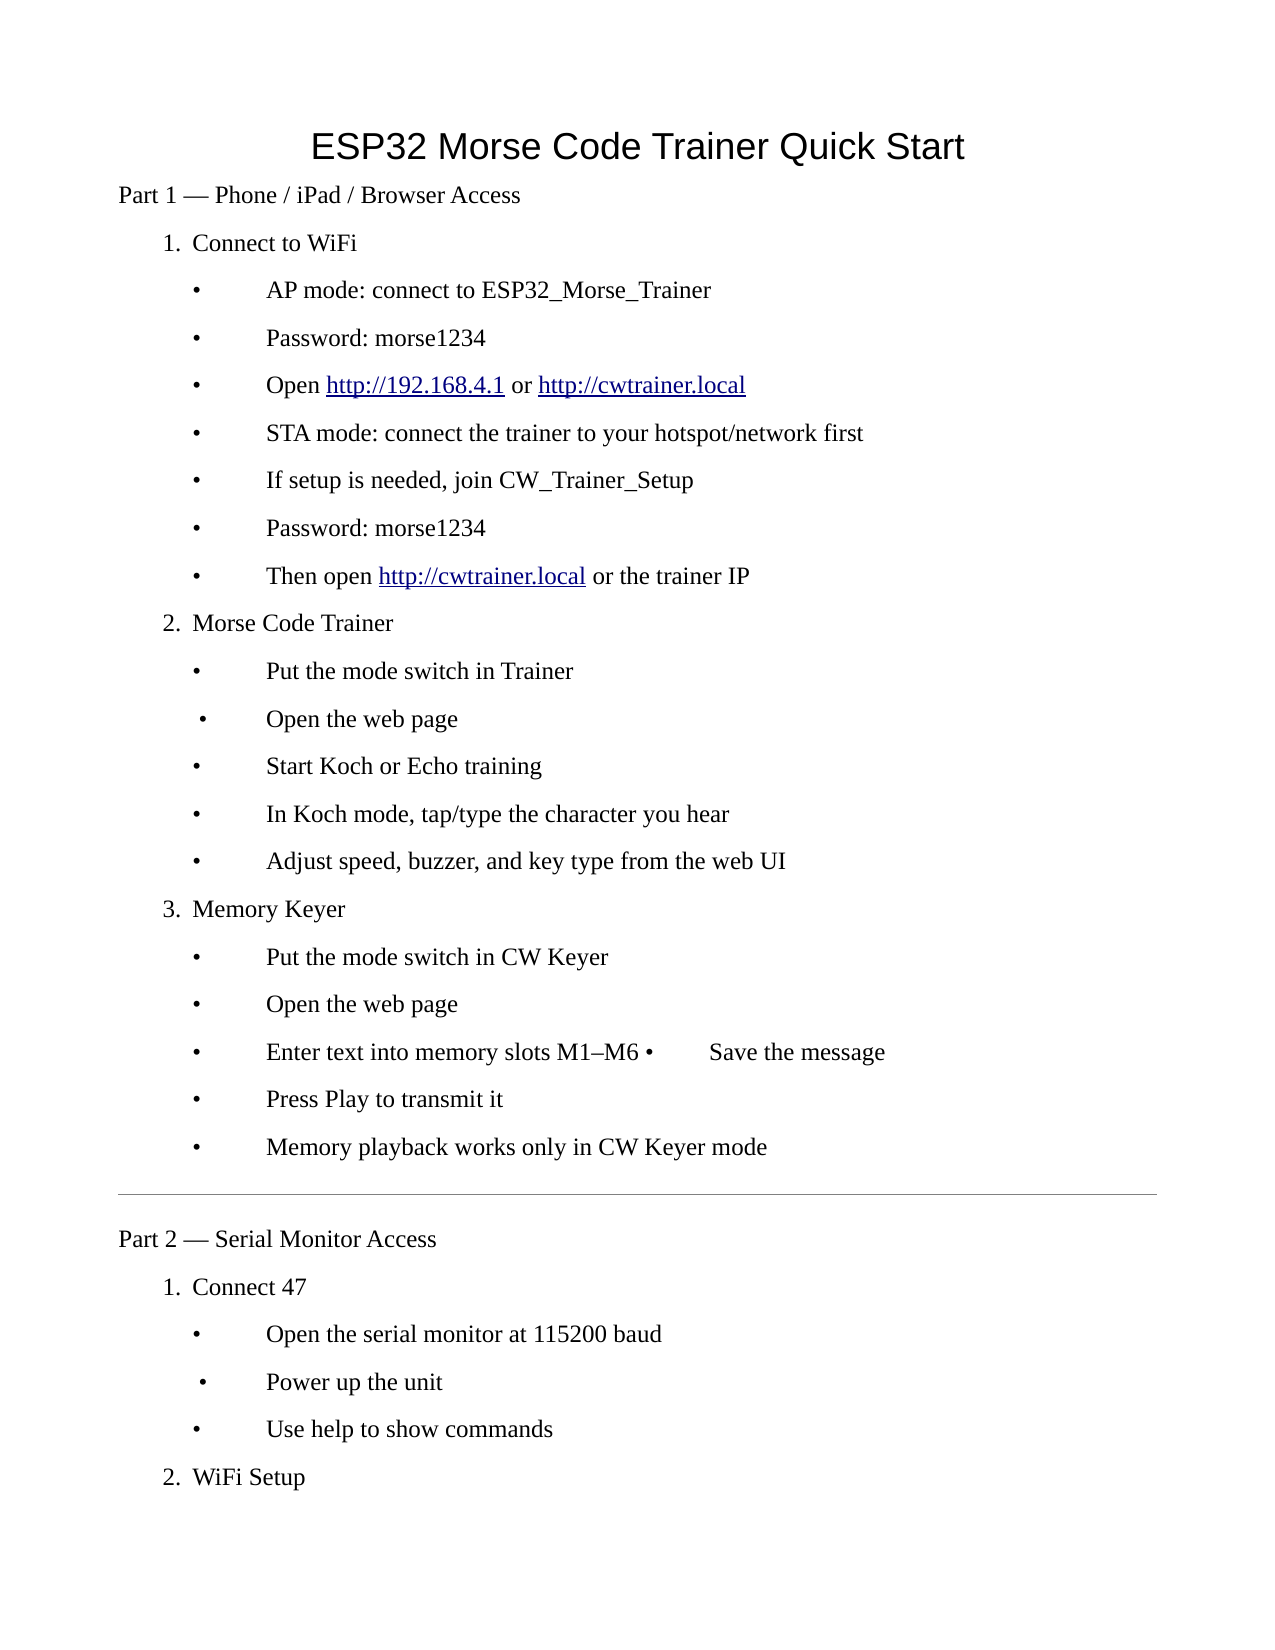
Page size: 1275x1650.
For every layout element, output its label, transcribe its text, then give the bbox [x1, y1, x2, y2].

list • Open the web page [162, 989, 1157, 1018]
list • Then open http://cwtrainer.local or the trainer IP [162, 561, 1157, 589]
list • STA mode: connect the trainer to your hotspot/network first [162, 418, 1157, 447]
list • Memory playback works only in CW Keyer mode [162, 1132, 1157, 1161]
list • Start Koch or Echo training [162, 751, 1157, 780]
list Morse Code Trainer [162, 608, 1157, 637]
list • AP mode: connect to ESP32_Morse_Trainer [162, 275, 1157, 304]
list • Password: morse1234 [162, 513, 1157, 542]
text Part 2 — Serial Monitor Access [118, 1224, 1157, 1253]
list • Use help to show commands [162, 1414, 1157, 1443]
subtitle ESP32 Morse Code Trainer Quick Start [118, 124, 1157, 167]
list Connect to WiFi [162, 228, 1157, 256]
list • Power up the unit [162, 1367, 1157, 1396]
list • Adjust speed, buzzer, and key type from the web UI [162, 846, 1157, 875]
list • Put the mode switch in CW Keyer [162, 942, 1157, 970]
list • Put the mode switch in Trainer [162, 656, 1157, 685]
list • Open http://192.168.4.1 or http://cwtrainer.local [162, 370, 1157, 399]
list • Enter text into memory slots M1–M6 • Save the message [162, 1037, 1157, 1066]
list Memory Keyer [162, 894, 1157, 923]
list • In Koch mode, tap/type the character you hear [162, 799, 1157, 828]
list Connect 47 [162, 1272, 1157, 1300]
list WiFi Setup [162, 1462, 1157, 1491]
list • Press Play to transmit it [162, 1084, 1157, 1113]
list • If setup is needed, join CW_Trainer_Setup [162, 466, 1157, 494]
list • Password: morse1234 [162, 323, 1157, 352]
list • Open the serial monitor at 115200 baud [162, 1319, 1157, 1348]
list • Open the web page [162, 704, 1157, 732]
text Part 1 — Phone / iPad / Browser Access [118, 180, 1157, 209]
